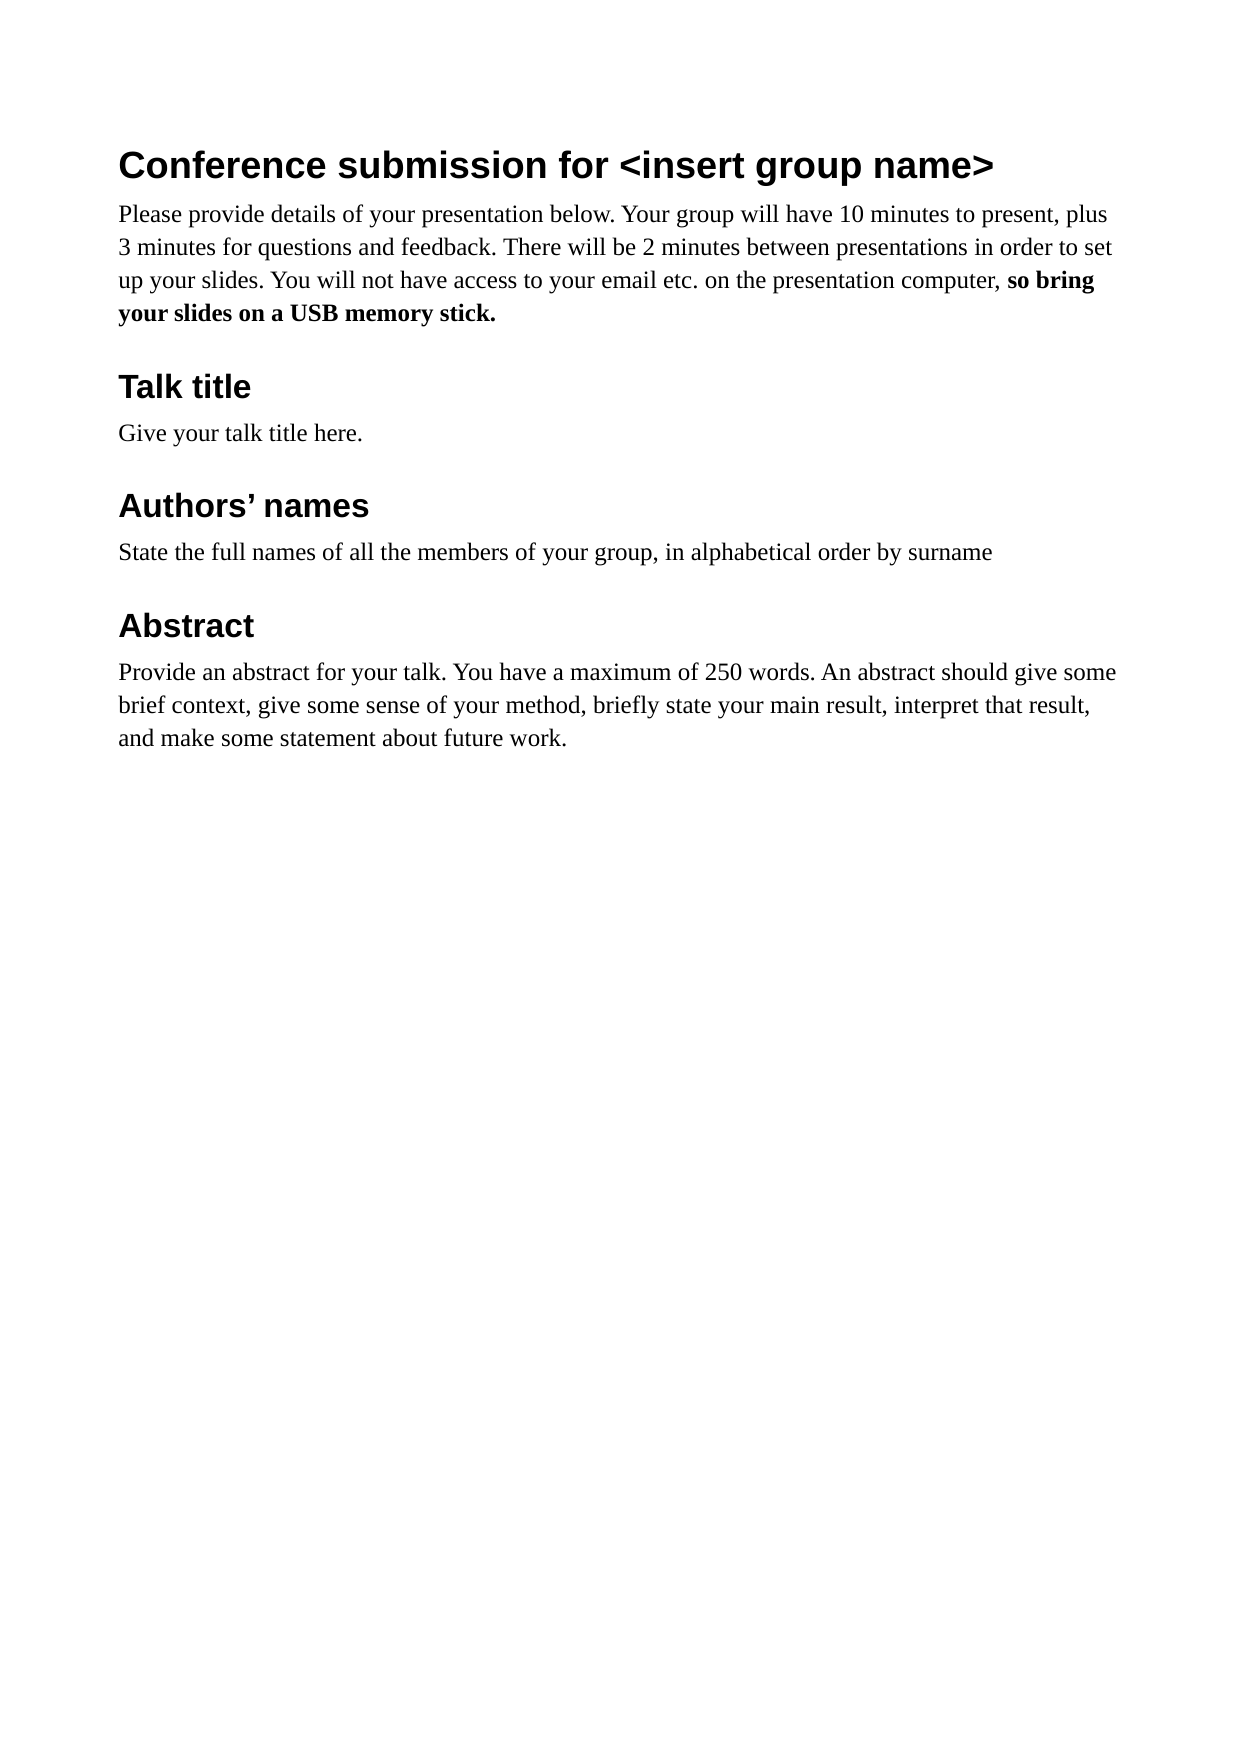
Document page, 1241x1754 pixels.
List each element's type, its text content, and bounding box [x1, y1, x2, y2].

text Please provide details of your presentation below. Your group will have 10 minutes to present, plus 3 minutes for questions and feedback. There will be 2 minutes between presentations in order to set up your slides. You will not have access to your email etc. on the presentation computer, so bring your slides on a USB memory stick. [118, 199, 1122, 327]
subtitle Talk title [118, 367, 1122, 405]
text Give your talk title here. [118, 418, 1122, 447]
text State the full names of all the members of your group, in alphabetical order by surname [118, 537, 1122, 566]
subtitle Conference submission for <insert group name> [118, 143, 1122, 187]
subtitle Authors’ names [118, 486, 1122, 525]
text Provide an abstract for your talk. You have a maximum of 250 words. An abstract should give some brief context, give some sense of your method, briefly state your main result, interpret that result, and make some statement about future work. [118, 657, 1122, 752]
subtitle Abstract [118, 606, 1122, 644]
